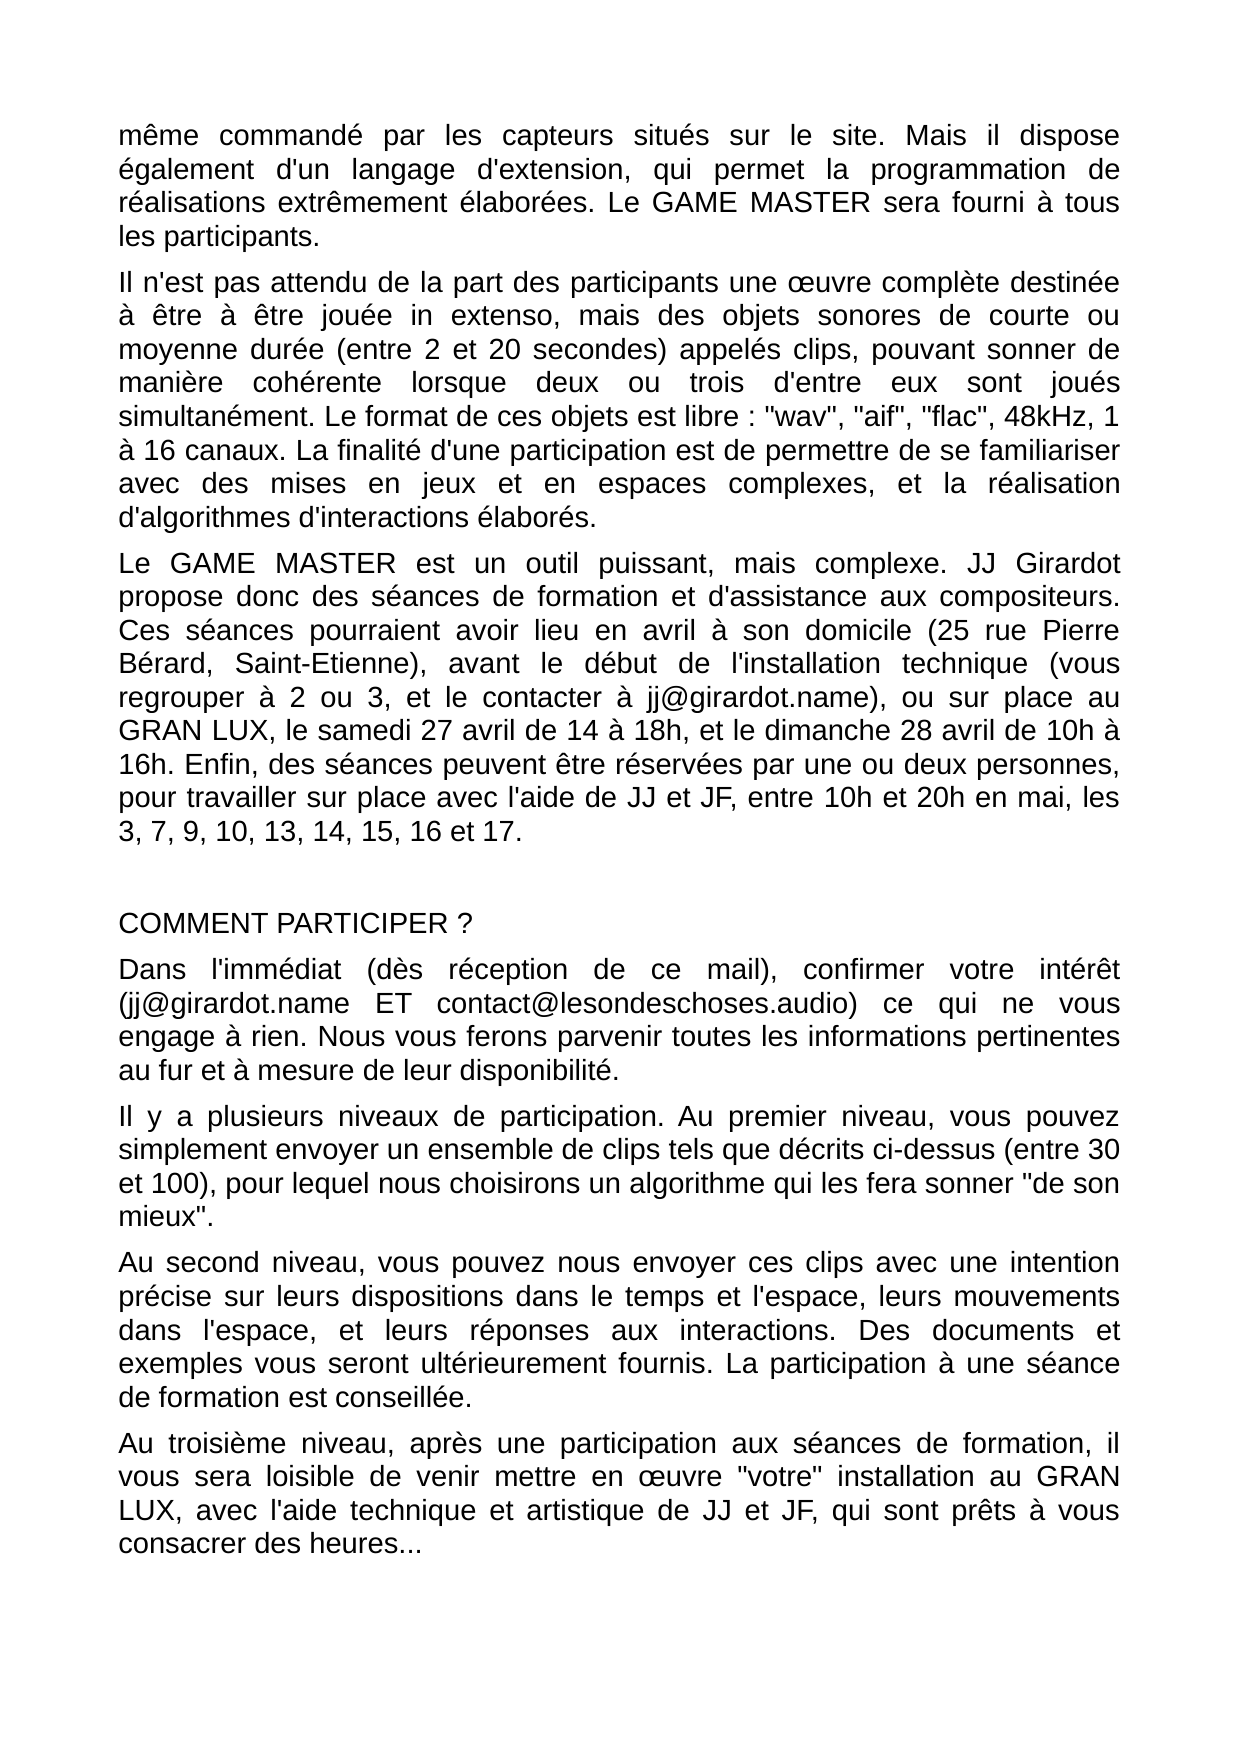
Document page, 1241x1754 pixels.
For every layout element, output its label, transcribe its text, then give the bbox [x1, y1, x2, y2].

text même commandé par les capteurs situés sur le site. Mais il dispose également d'un langage d'extension, qui permet la programmation de réalisations extrêmement élaborées. Le GAME MASTER sera fourni à tous les participants. [118, 118, 1122, 252]
text Il y a plusieurs niveaux de participation. Au premier niveau, vous pouvez simplement envoyer un ensemble de clips tels que décrits ci-dessus (entre 30 et 100), pour lequel nous choisirons un algorithme qui les fera sonner "de son mieux". [118, 1099, 1122, 1233]
text Dans l'immédiat (dès réception de ce mail), confirmer votre intérêt (jj@girardot.name ET contact@lesondeschoses.audio) ce qui ne vous engage à rien. Nous vous ferons parvenir toutes les informations pertinentes au fur et à mesure de leur disponibilité. [118, 952, 1122, 1086]
text Au troisième niveau, après une participation aux séances de formation, il vous sera loisible de venir mettre en œuvre "votre" installation au GRAN LUX, avec l'aide technique et artistique de JJ et JF, qui sont prêts à vous consacrer des heures... [118, 1426, 1122, 1560]
text Au second niveau, vous pouvez nous envoyer ces clips avec une intention précise sur leurs dispositions dans le temps et l'espace, leurs mouvements dans l'espace, et leurs réponses aux interactions. Des documents et exemples vous seront ultérieurement fournis. La participation à une séance de formation est conseillée. [118, 1245, 1122, 1413]
text COMMENT PARTICIPER ? [118, 906, 1122, 939]
text Il n'est pas attendu de la part des participants une œuvre complète destinée à être à être jouée in extenso, mais des objets sonores de courte ou moyenne durée (entre 2 et 20 secondes) appelés clips, pouvant sonner de manière cohérente lorsque deux ou trois d'entre eux sont joués simultanément. Le format de ces objets est libre : "wav", "aif", "flac", 48kHz, 1 à 16 canaux. La finalité d'une participation est de permettre de se familiariser avec des mises en jeux et en espaces complexes, et la réalisation d'algorithmes d'interactions élaborés. [118, 265, 1122, 533]
text Le GAME MASTER est un outil puissant, mais complexe. JJ Girardot propose donc des séances de formation et d'assistance aux compositeurs. Ces séances pourraient avoir lieu en avril à son domicile (25 rue Pierre Bérard, Saint-Etienne), avant le début de l'installation technique (vous regrouper à 2 ou 3, et le contacter à jj@girardot.name), ou sur place au GRAN LUX, le samedi 27 avril de 14 à 18h, et le dimanche 28 avril de 10h à 16h. Enfin, des séances peuvent être réservées par une ou deux personnes, pour travailler sur place avec l'aide de JJ et JF, entre 10h et 20h en mai, les 3, 7, 9, 10, 13, 14, 15, 16 et 17. [118, 546, 1122, 847]
